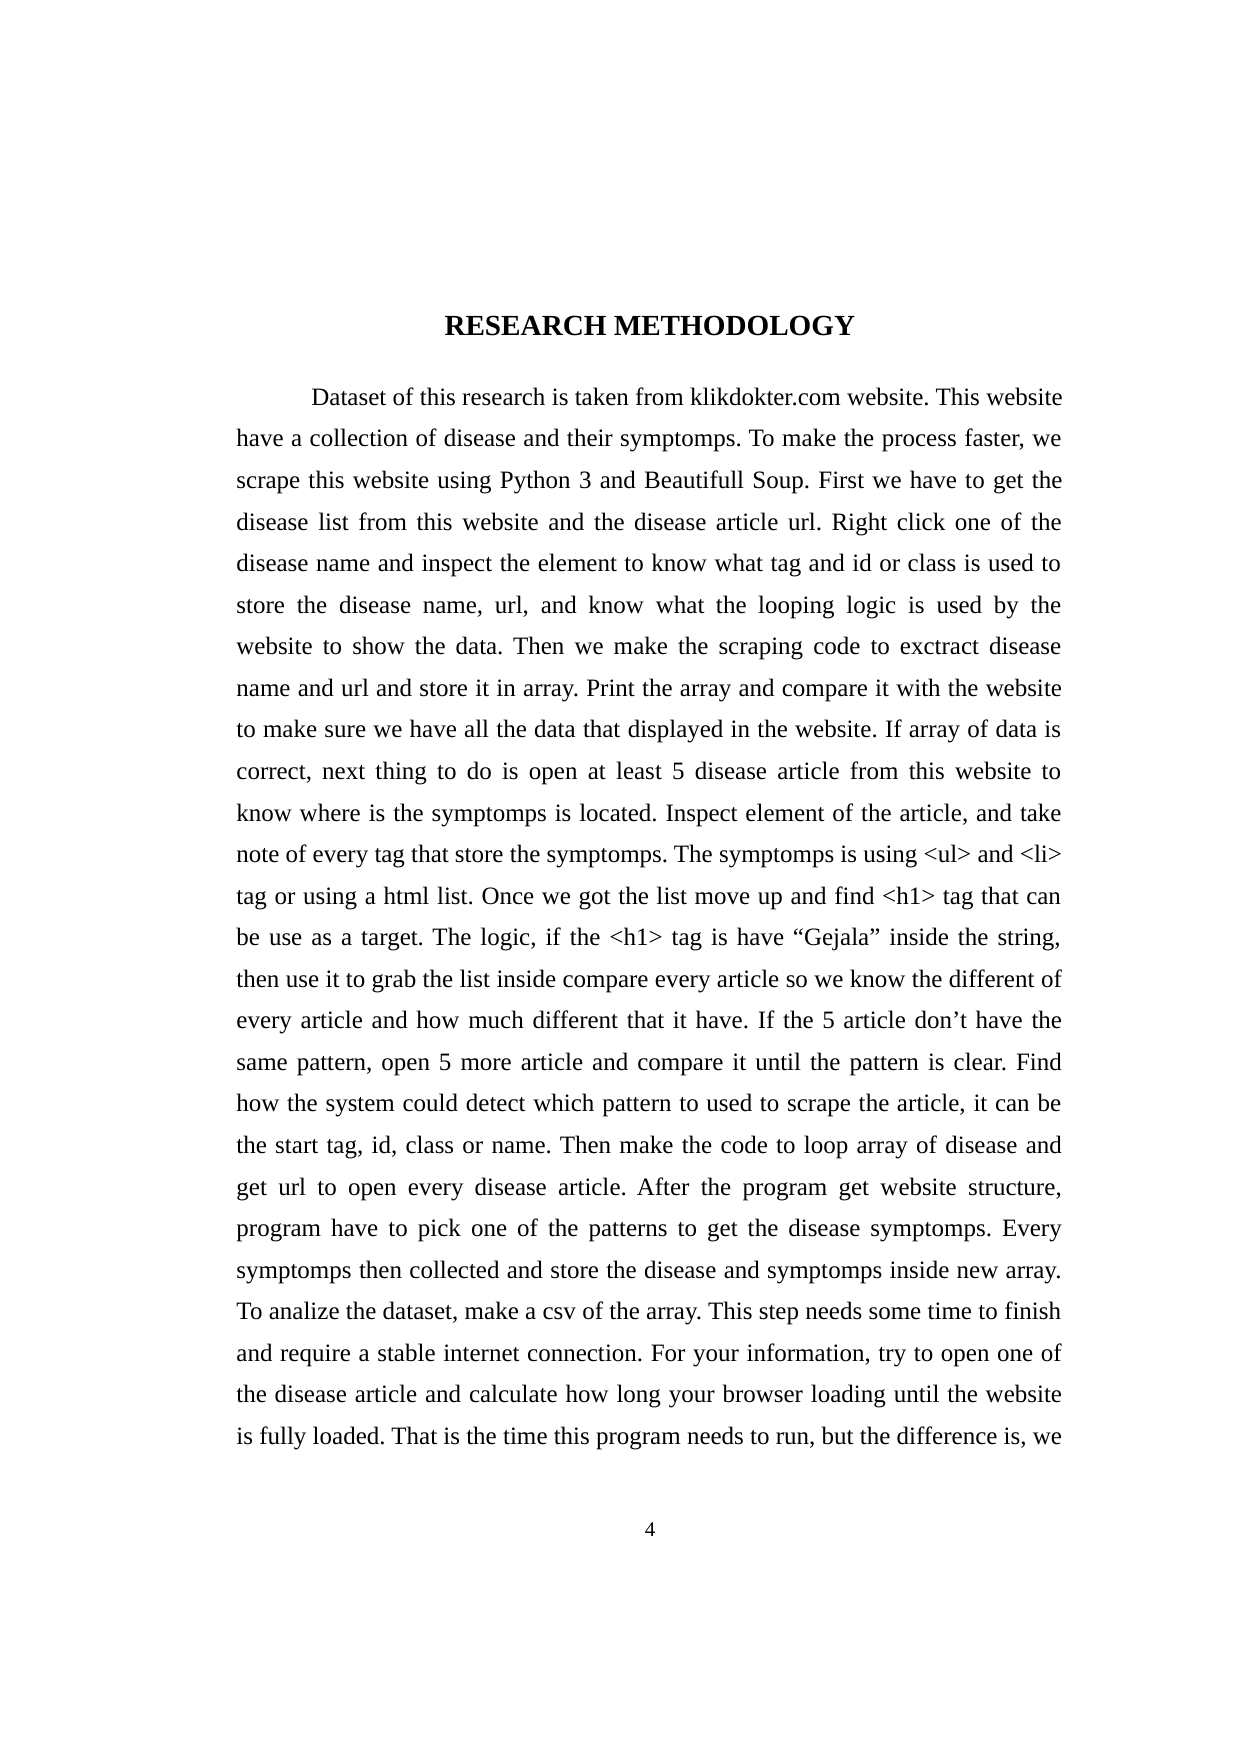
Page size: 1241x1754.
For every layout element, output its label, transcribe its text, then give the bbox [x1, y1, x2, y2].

text Research Methodology [236, 261, 1063, 342]
text Dataset of this research is taken from klikdokter.com website. This website have a collection of disease and their symptomps. To make the process faster, we scrape this website using Python 3 and Beautifull Soup. First we have to get the disease list from this website and the disease article url. Right click one of the disease name and inspect the element to know what tag and id or class is used to store the disease name, url, and know what the looping logic is used by the website to show the data. Then we make the scraping code to exctract disease name and url and store it in array. Print the array and compare it with the website to make sure we have all the data that displayed in the website. If array of data is correct, next thing to do is open at least 5 disease article from this website to know where is the symptomps is located. Inspect element of the article, and take note of every tag that store the symptomps. The symptomps is using <ul> and <li> tag or using a html list. Once we got the list move up and find <h1> tag that can be use as a target. The logic, if the <h1> tag is have “Gejala” inside the string, then use it to grab the list inside compare every article so we know the different of every article and how much different that it have. If the 5 article don’t have the same pattern, open 5 more article and compare it until the pattern is clear. Find how the system could detect which pattern to used to scrape the article, it can be the start tag, id, class or name. Then make the code to loop array of disease and get url to open every disease article. After the program get website structure, program have to pick one of the patterns to get the disease symptomps. Every symptomps then collected and store the disease and symptomps inside new array. To analize the dataset, make a csv of the array. This step needs some time to finish and require a stable internet connection. For your information, try to open one of the disease article and calculate how long your browser loading until the website is fully loaded. That is the time this program needs to run, but the difference is, we [236, 383, 1063, 1450]
